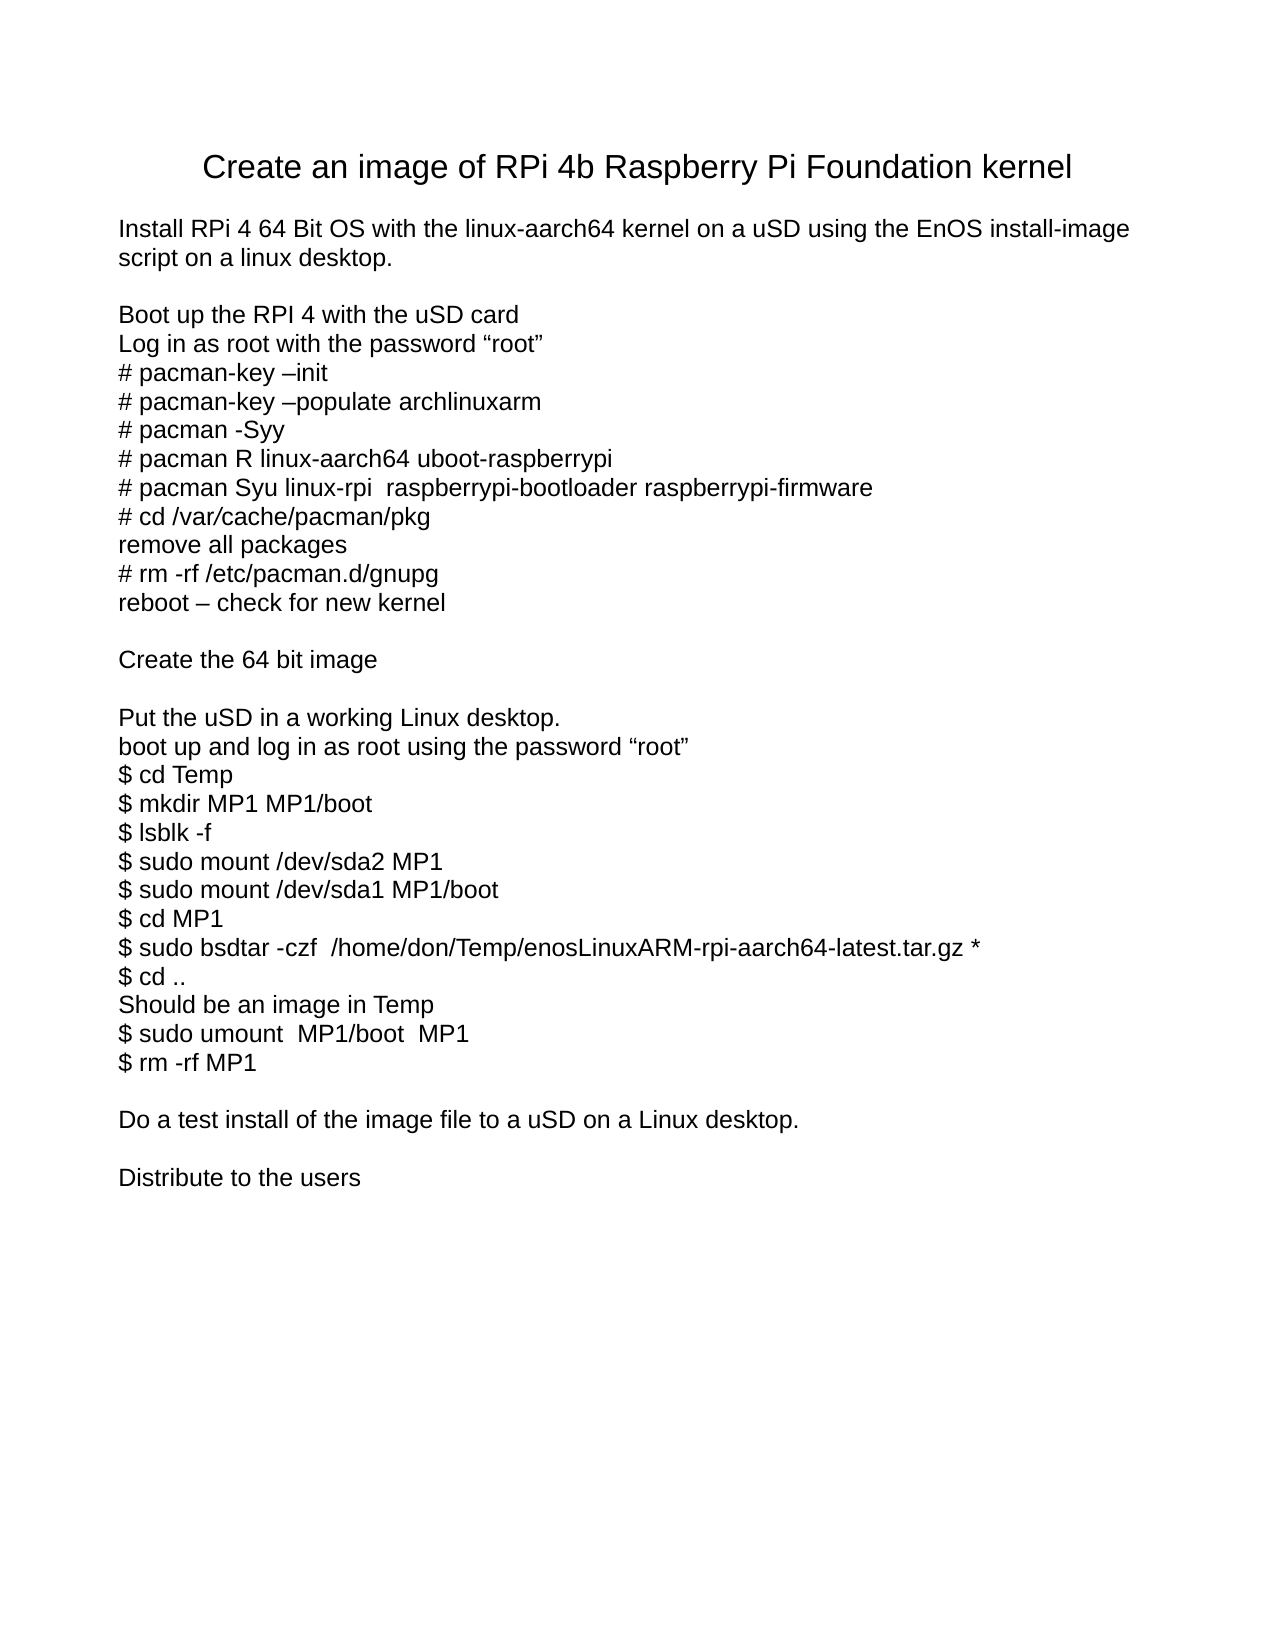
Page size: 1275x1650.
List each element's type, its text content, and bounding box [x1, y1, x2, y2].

text Install RPi 4 64 Bit OS with the linux-aarch64 kernel on a uSD using the EnOS install-image script on a linux desktop. [118, 214, 1157, 272]
text $ cd Temp [118, 760, 1157, 789]
text Create an image of RPi 4b Raspberry Pi Foundation kernel [118, 147, 1157, 185]
text # pacman -Syy [118, 415, 1157, 444]
text $ cd MP1 [118, 904, 1157, 933]
text Do a test install of the image file to a uSD on a Linux desktop. [118, 1105, 1157, 1134]
text reboot – check for new kernel [118, 588, 1157, 617]
text Should be an image in Temp [118, 990, 1157, 1019]
text # rm -rf /etc/pacman.d/gnupg [118, 559, 1157, 588]
text # pacman-key –populate archlinuxarm [118, 387, 1157, 415]
text $ sudo mount /dev/sda1 MP1/boot [118, 875, 1157, 904]
text Distribute to the users [118, 1163, 1157, 1192]
text # pacman Syu linux-rpi raspberrypi-bootloader raspberrypi-firmware [118, 473, 1157, 502]
text $ rm -rf MP1 [118, 1048, 1157, 1077]
text Put the uSD in a working Linux desktop. [118, 703, 1157, 732]
text $ mkdir MP1 MP1/boot [118, 789, 1157, 818]
text Log in as root with the password “root” [118, 329, 1157, 358]
text $ sudo bsdtar -czf /home/don/Temp/enosLinuxARM-rpi-aarch64-latest.tar.gz * [118, 933, 1157, 962]
text # pacman R linux-aarch64 uboot-raspberrypi [118, 444, 1157, 473]
text # pacman-key –init [118, 358, 1157, 387]
text $ cd .. [118, 962, 1157, 990]
text Boot up the RPI 4 with the uSD card [118, 300, 1157, 329]
text $ sudo mount /dev/sda2 MP1 [118, 847, 1157, 875]
text Create the 64 bit image [118, 645, 1157, 674]
text boot up and log in as root using the password “root” [118, 732, 1157, 760]
text $ sudo umount MP1/boot MP1 [118, 1019, 1157, 1048]
text # cd /var/cache/pacman/pkg [118, 502, 1157, 530]
text remove all packages [118, 530, 1157, 559]
text $ lsblk -f [118, 818, 1157, 847]
